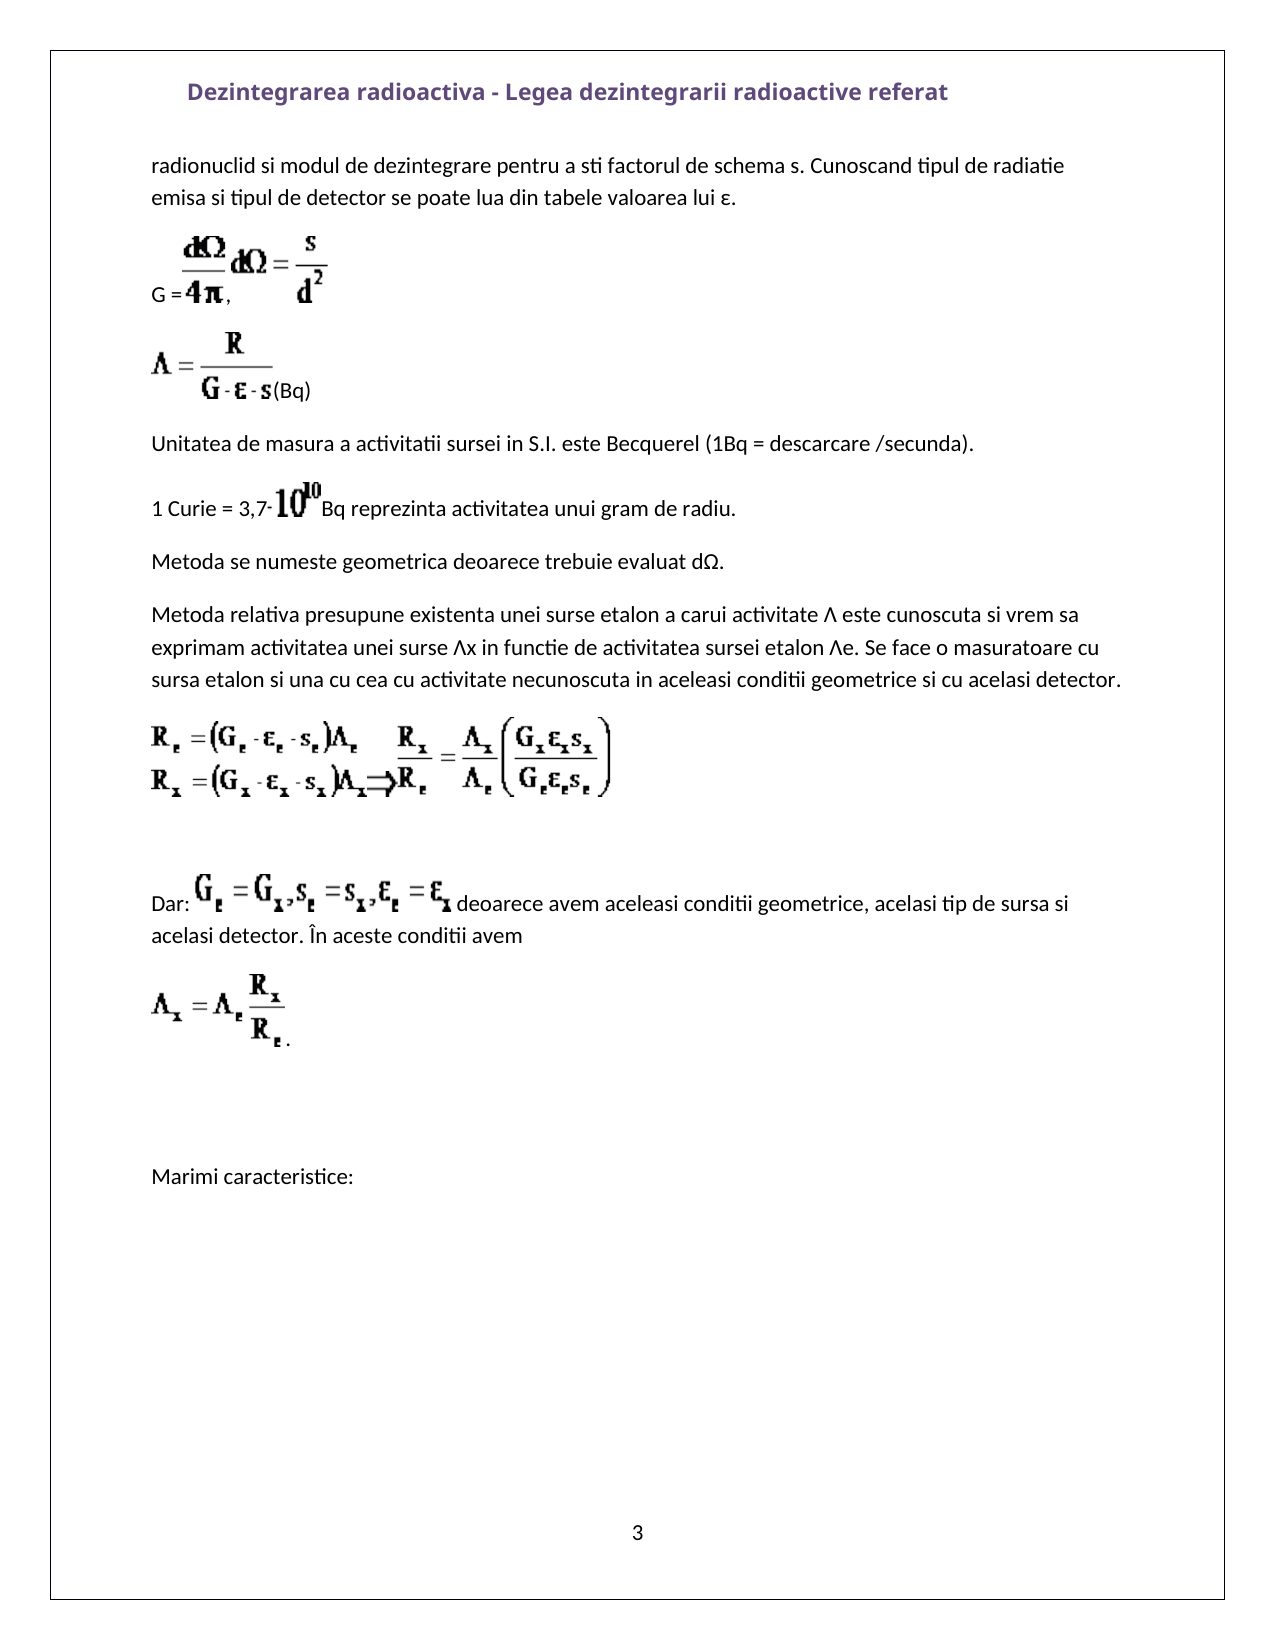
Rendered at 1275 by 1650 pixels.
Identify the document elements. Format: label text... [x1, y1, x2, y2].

picture [151, 974, 285, 1047]
text . [151, 975, 1124, 1052]
picture [182, 236, 226, 303]
picture [267, 482, 321, 517]
picture [195, 874, 452, 912]
text Dar: deoarece avem aceleasi conditii geometrice, acelasi tip de sursa si acelasi detector. În aceste conditii avem [151, 874, 1124, 950]
text 1 Curie = 3,7Bq reprezinta activitatea unui gram de radiu. [151, 483, 1124, 522]
picture [231, 236, 328, 303]
text (Bq) [151, 333, 1124, 404]
text Marimi caracteristice: [151, 1162, 1124, 1190]
text Metoda relativa presupune existenta unei surse etalon a carui activitate Λ este cunoscuta si vrem sa exprimam activitatea unei surse Λx in functie de activitatea sursei etalon Λe. Se face o masuratoare cu sursa etalon si una cu cea cu activitate necunoscuta in aceleasi conditii geometrice si cu acelasi detector. [151, 600, 1124, 693]
text radionuclid si modul de dezintegrare pentru a sti factorul de schema s. Cunoscand tipul de radiatie emisa si tipul de detector se poate lua din tabele valoarea lui ε. [151, 151, 1124, 211]
text G =, [151, 236, 1124, 308]
picture [151, 332, 273, 399]
text Unitatea de masura a activitatii sursei in S.I. este Becquerel (1Bq = descarcare /secunda). [151, 429, 1124, 458]
text Metoda se numeste geometrica deoarece trebuie evaluat dΩ. [151, 547, 1124, 575]
picture [151, 717, 611, 797]
table_header [151, 1215, 766, 1264]
